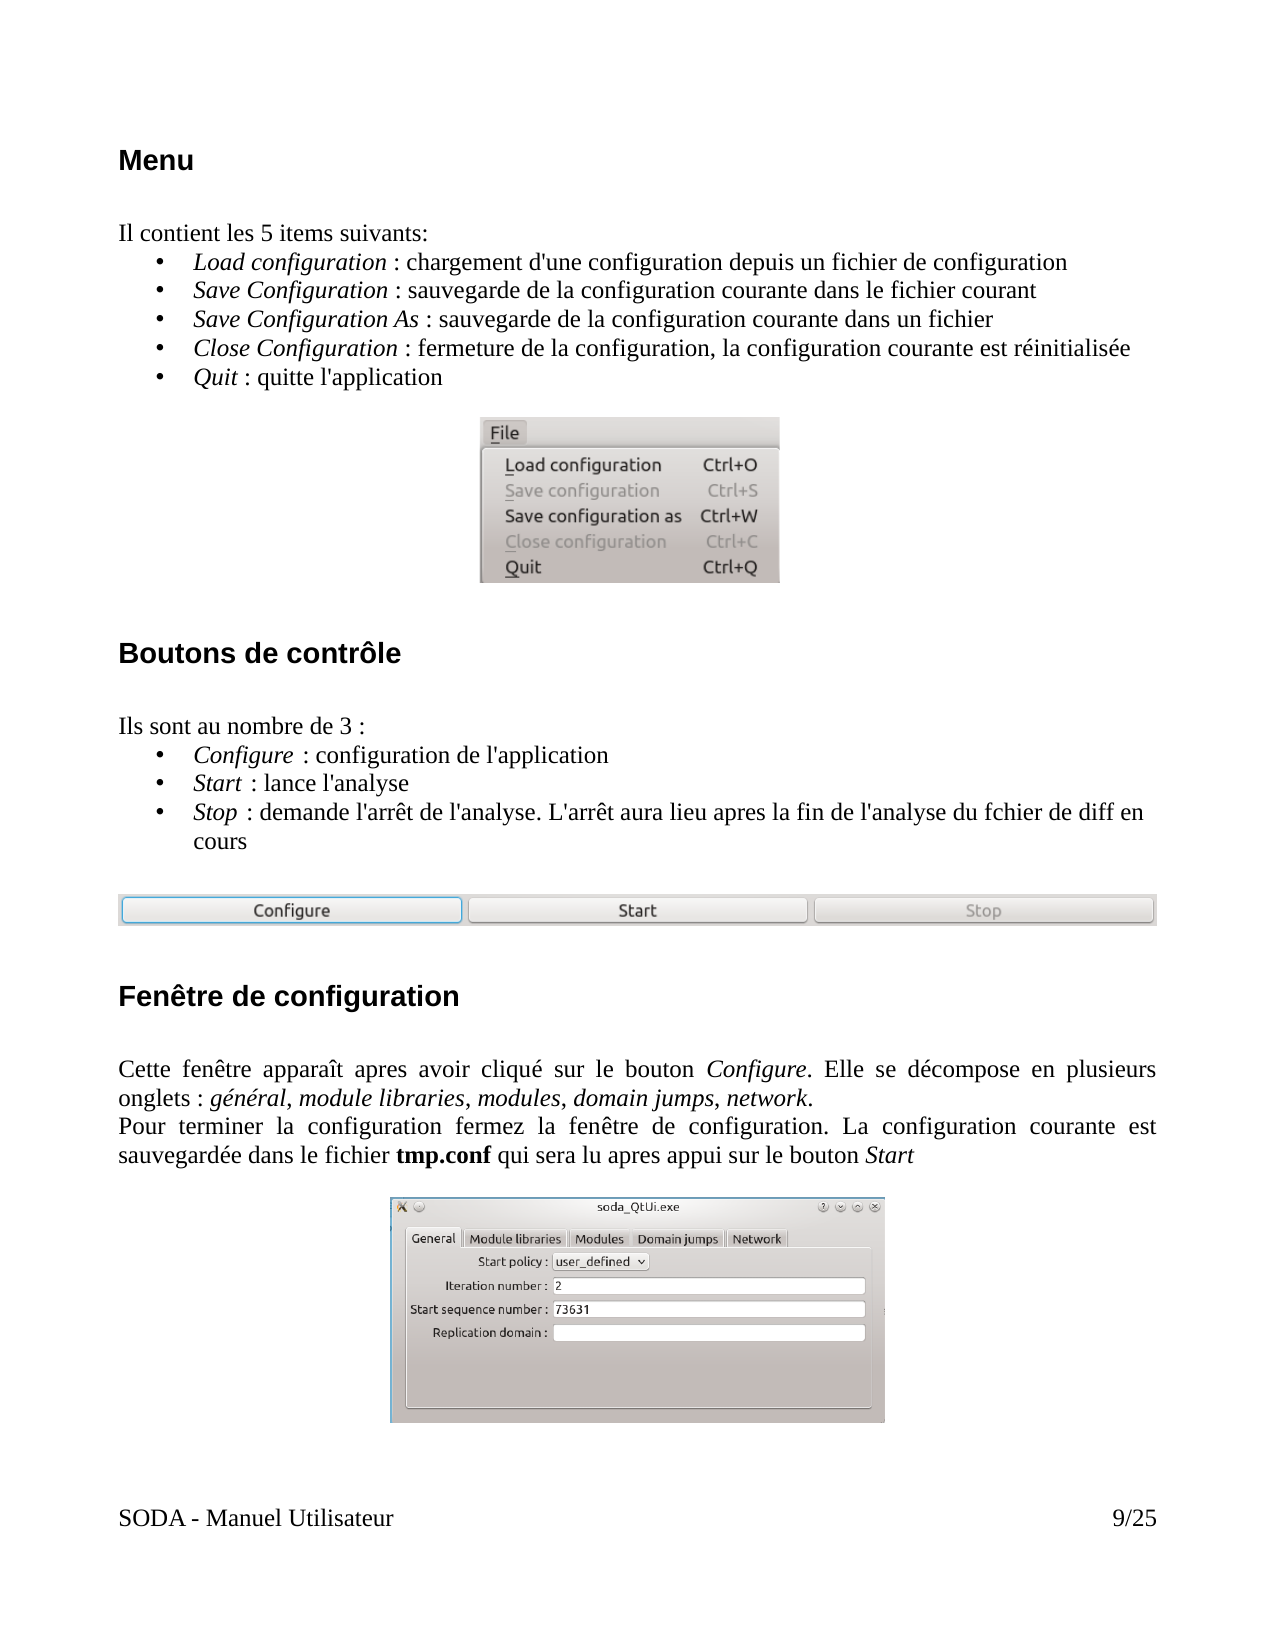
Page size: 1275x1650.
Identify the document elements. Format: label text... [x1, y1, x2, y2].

subtitle Menu [118, 143, 1157, 177]
list Close Configuration : fermeture de la configuration, la configuration courante est réinitialisée [156, 333, 1157, 362]
text Cette fenêtre apparaît apres avoir cliqué sur le bouton Configure. Elle se décompose en plusieurs onglets : général, module libraries, modules, domain jumps, network. [118, 1054, 1157, 1111]
list Quit : quitte l'application [156, 362, 1157, 390]
list Configure : configuration de l'application [156, 740, 1157, 768]
text Il contient les 5 items suivants: [118, 218, 1157, 247]
list Save Configuration As : sauvegarde de la configuration courante dans un fichier [156, 304, 1157, 333]
picture [479, 417, 780, 583]
picture [118, 894, 1157, 926]
text Ils sont au nombre de 3 : [118, 711, 1157, 740]
picture [390, 1197, 885, 1423]
list Start : lance l'analyse [156, 768, 1157, 797]
list Stop : demande l'arrêt de l'analyse. L'arrêt aura lieu apres la fin de l'analyse du fchier de diff en cours [156, 797, 1157, 855]
list Load configuration : chargement d'une configuration depuis un fichier de configuration [156, 247, 1157, 275]
list Save Configuration : sauvegarde de la configuration courante dans le fichier courant [156, 275, 1157, 304]
subtitle Fenêtre de configuration [118, 979, 1157, 1013]
text Pour terminer la configuration fermez la fenêtre de configuration. La configuration courante est sauvegardée dans le fichier tmp.conf qui sera lu apres appui sur le bouton Start [118, 1111, 1157, 1169]
subtitle Boutons de contrôle [118, 636, 1157, 670]
